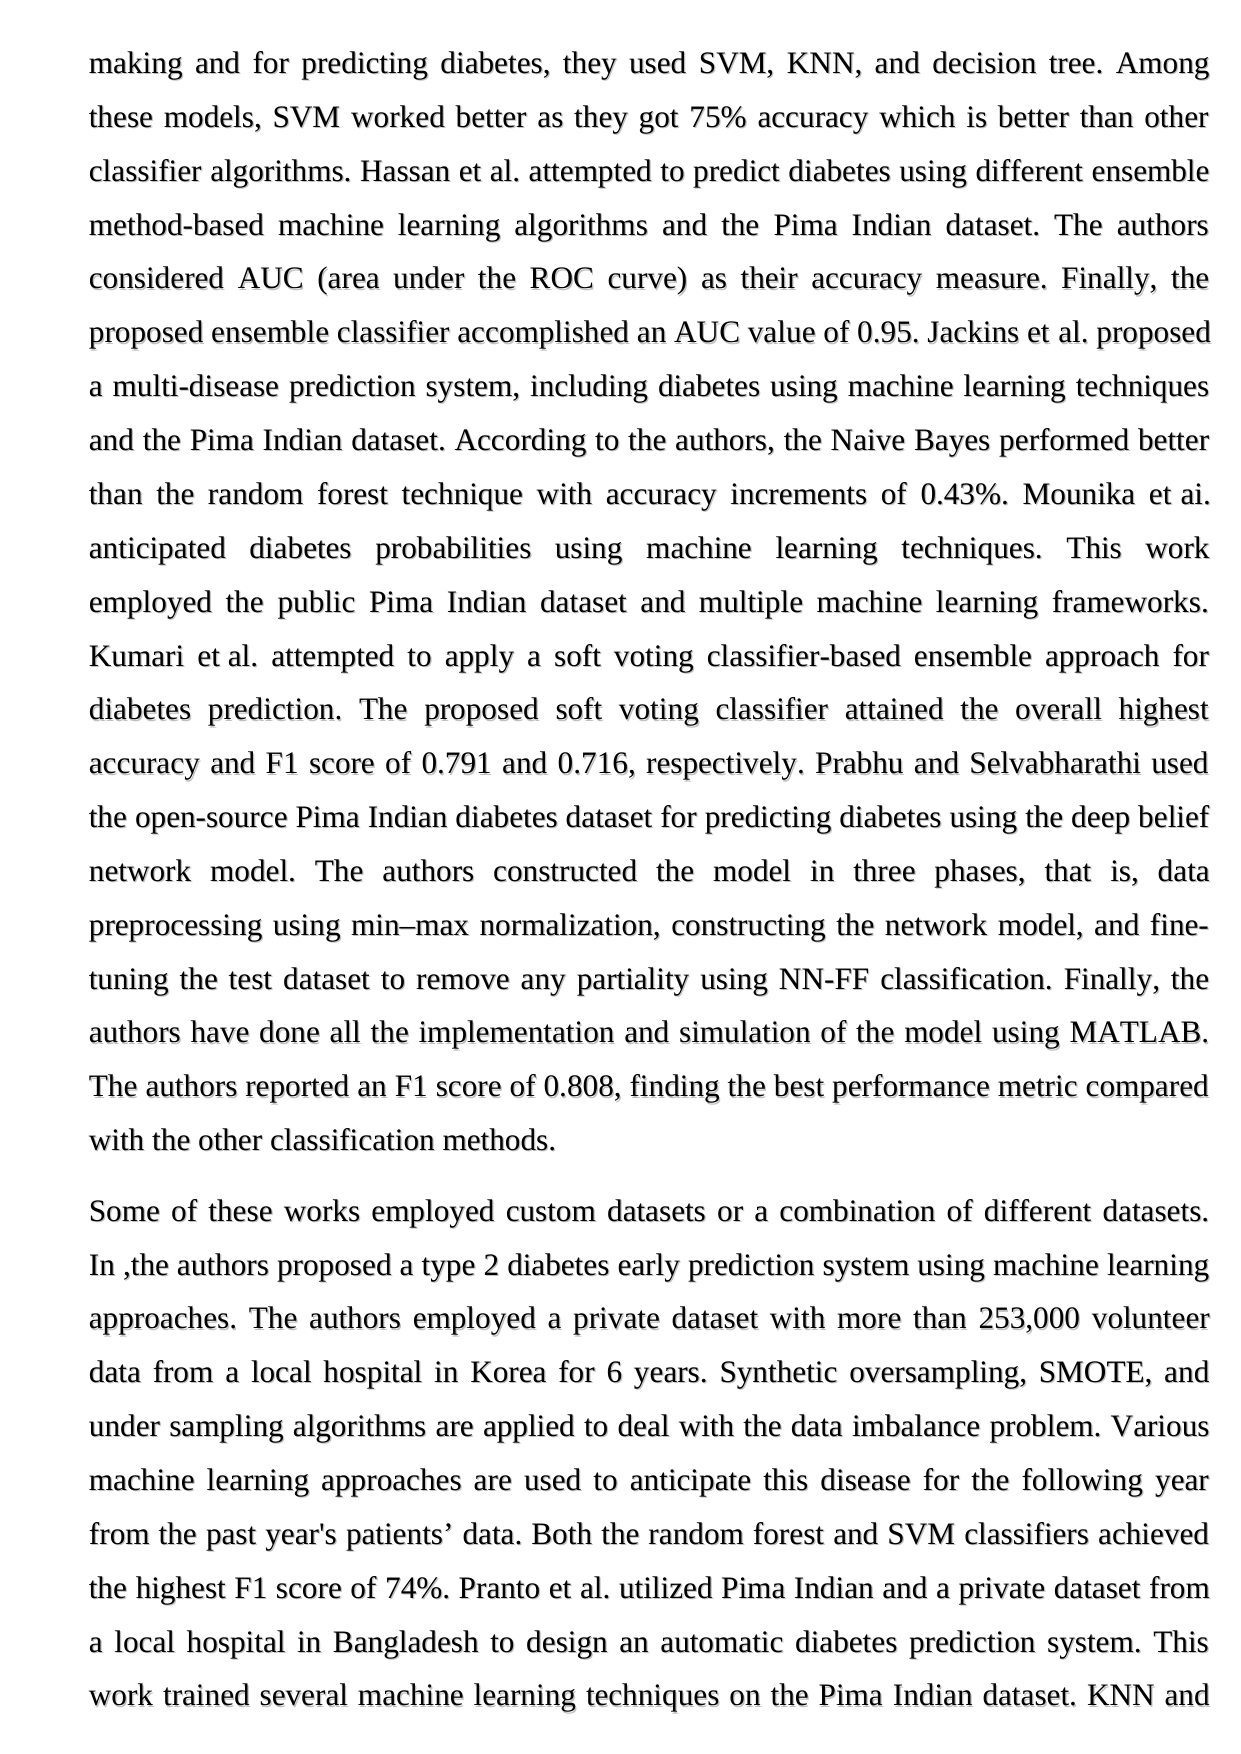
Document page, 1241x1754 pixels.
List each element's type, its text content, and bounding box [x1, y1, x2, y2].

text making and for predicting diabetes, they used SVM, KNN, and decision tree. Among these models, SVM worked better as they got 75% accuracy which is better than other classifier algorithms. Hassan et al. attempted to predict diabetes using different ensemble method‐based machine learning algorithms and the Pima Indian dataset. The authors considered AUC (area under the ROC curve) as their accuracy measure. Finally, the proposed ensemble classifier accomplished an AUC value of 0.95. Jackins et al. proposed a multi‐disease prediction system, including diabetes using machine learning techniques and the Pima Indian dataset. According to the authors, the Naive Bayes performed better than the random forest technique with accuracy increments of 0.43%. Mounika et ai. anticipated diabetes probabilities using machine learning techniques. This work employed the public Pima Indian dataset and multiple machine learning frameworks. Kumari et al. attempted to apply a soft voting classifier‐based ensemble approach for diabetes prediction. The proposed soft voting classifier attained the overall highest accuracy and F1 score of 0.791 and 0.716, respectively. Prabhu and Selvabharathi used the open‐source Pima Indian diabetes dataset for predicting diabetes using the deep belief network model. The authors constructed the model in three phases, that is, data preprocessing using min–max normalization, constructing the network model, and fine‐tuning the test dataset to remove any partiality using NN‐FF classification. Finally, the authors have done all the implementation and simulation of the model using MATLAB. The authors reported an F1 score of 0.808, finding the best performance metric compared with the other classification methods. [89, 44, 1211, 1157]
text Some of these works employed custom datasets or a combination of different datasets. In ,the authors proposed a type 2 diabetes early prediction system using machine learning approaches. The authors employed a private dataset with more than 253,000 volunteer data from a local hospital in Korea for 6 years. Synthetic oversampling, SMOTE, and under sampling algorithms are applied to deal with the data imbalance problem. Various machine learning approaches are used to anticipate this disease for the following year from the past year's patients’ data. Both the random forest and SVM classifiers achieved the highest F1 score of 74%. Pranto et al. utilized Pima Indian and a private dataset from a local hospital in Bangladesh to design an automatic diabetes prediction system. This work trained several machine learning techniques on the Pima Indian dataset. KNN and [89, 1192, 1211, 1713]
